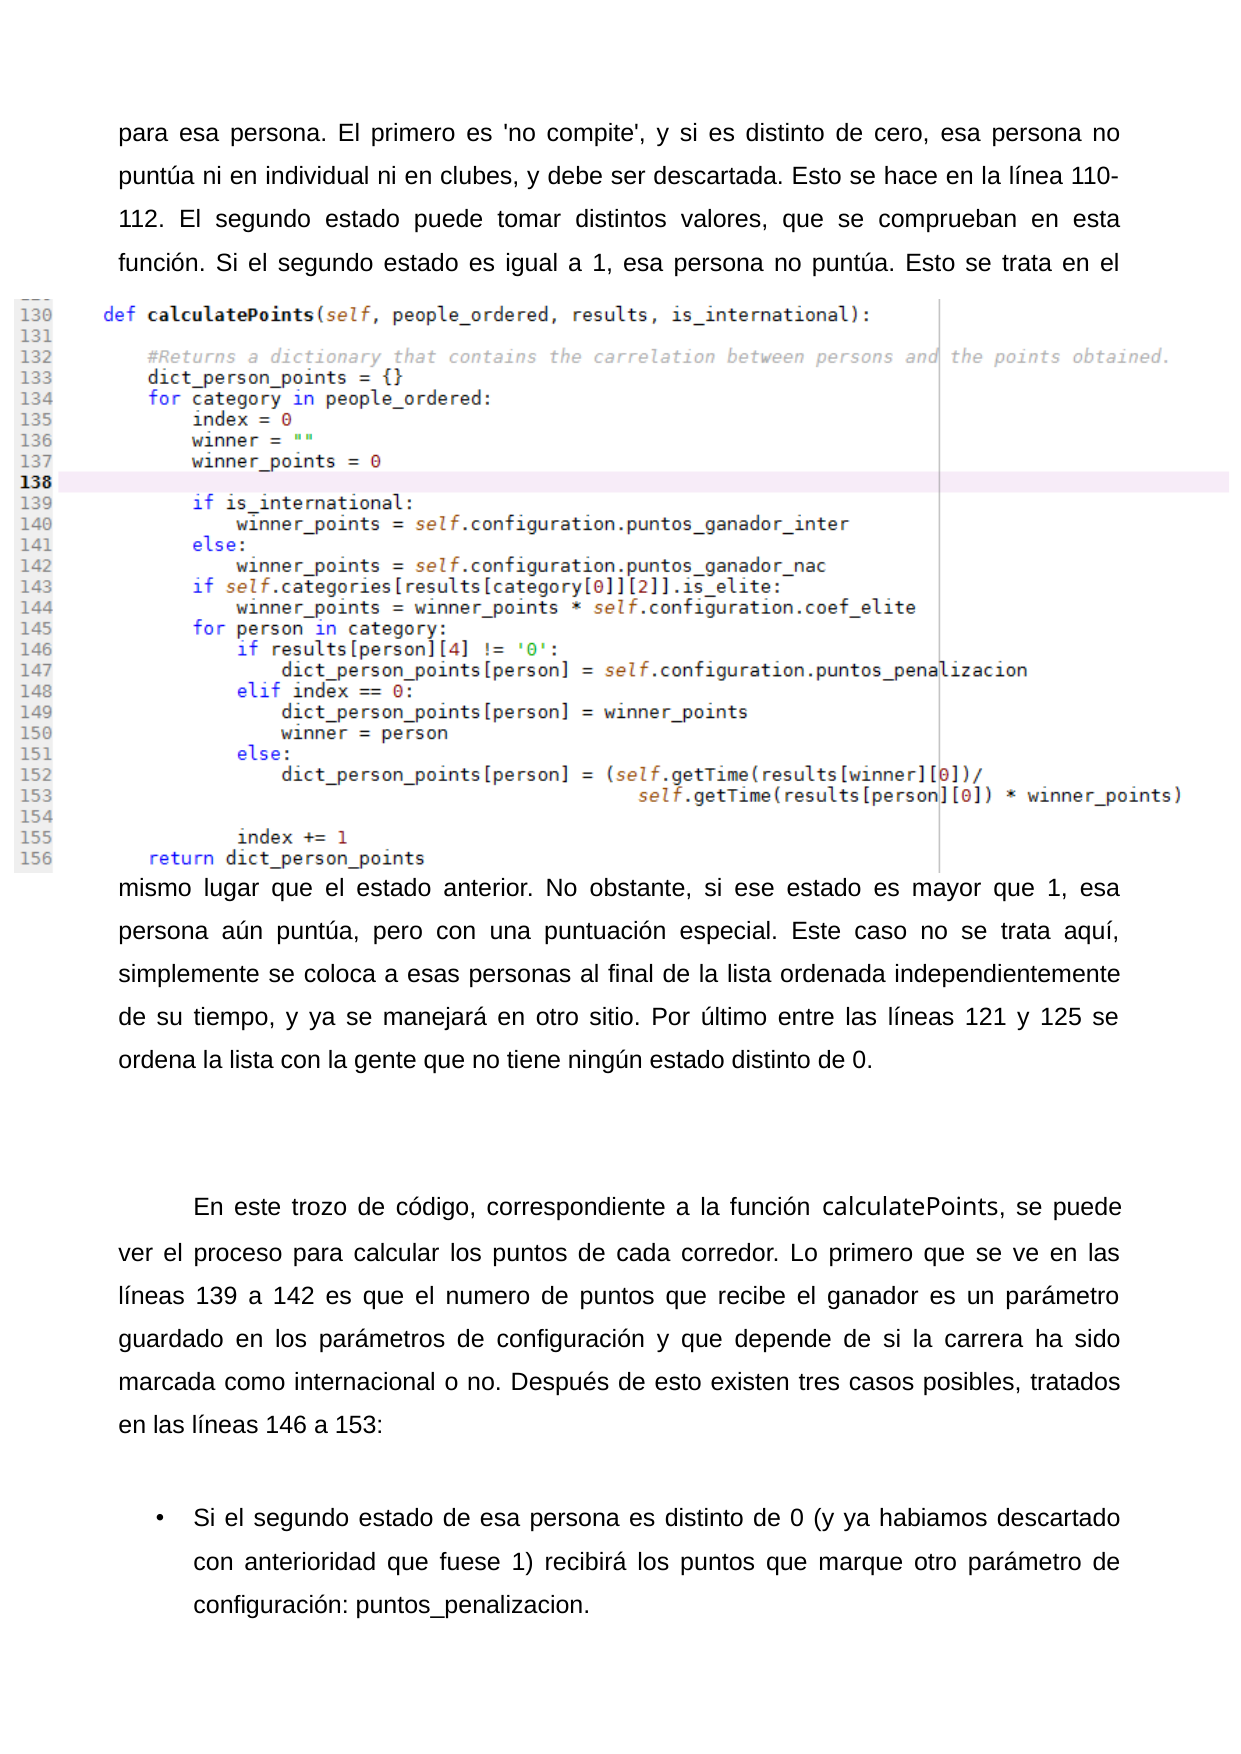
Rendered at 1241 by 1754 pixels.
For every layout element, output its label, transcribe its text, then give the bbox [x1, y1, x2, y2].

picture [14, 299, 1230, 873]
text En este trozo de código, correspondiente a la función calculatePoints, se puede ver el proceso para calcular los puntos de cada corredor. Lo primero que se ve en las líneas 139 a 142 es que el numero de puntos que recibe el ganador es un parámetro guardado en los parámetros de configuración y que depende de si la carrera ha sido marcada como internacional o no. Después de esto existen tres casos posibles, tratados en las líneas 146 a 153: [118, 1189, 1122, 1439]
list Si el segundo estado de esa persona es distinto de 0 (y ya habiamos descartado con anterioridad que fuese 1) recibirá los puntos que marque otro parámetro de configuración: puntos_penalizacion. [156, 1503, 1122, 1618]
text mismo lugar que el estado anterior. No obstante, si ese estado es mayor que 1, esa persona aún puntúa, pero con una puntuación especial. Este caso no se trata aquí, simplemente se coloca a esas personas al final de la lista ordenada independientemente de su tiempo, y ya se manejará en otro sitio. Por último entre las líneas 121 y 125 se ordena la lista con la gente que no tiene ningún estado distinto de 0. [118, 873, 1122, 1074]
text para esa persona. El primero es 'no compite', y si es distinto de cero, esa persona no puntúa ni en individual ni en clubes, y debe ser descartada. Esto se hace en la línea 110-112. El segundo estado puede tomar distintos valores, que se comprueban en esta función. Si el segundo estado es igual a 1, esa persona no puntúa. Esto se trata en el [118, 118, 1122, 299]
